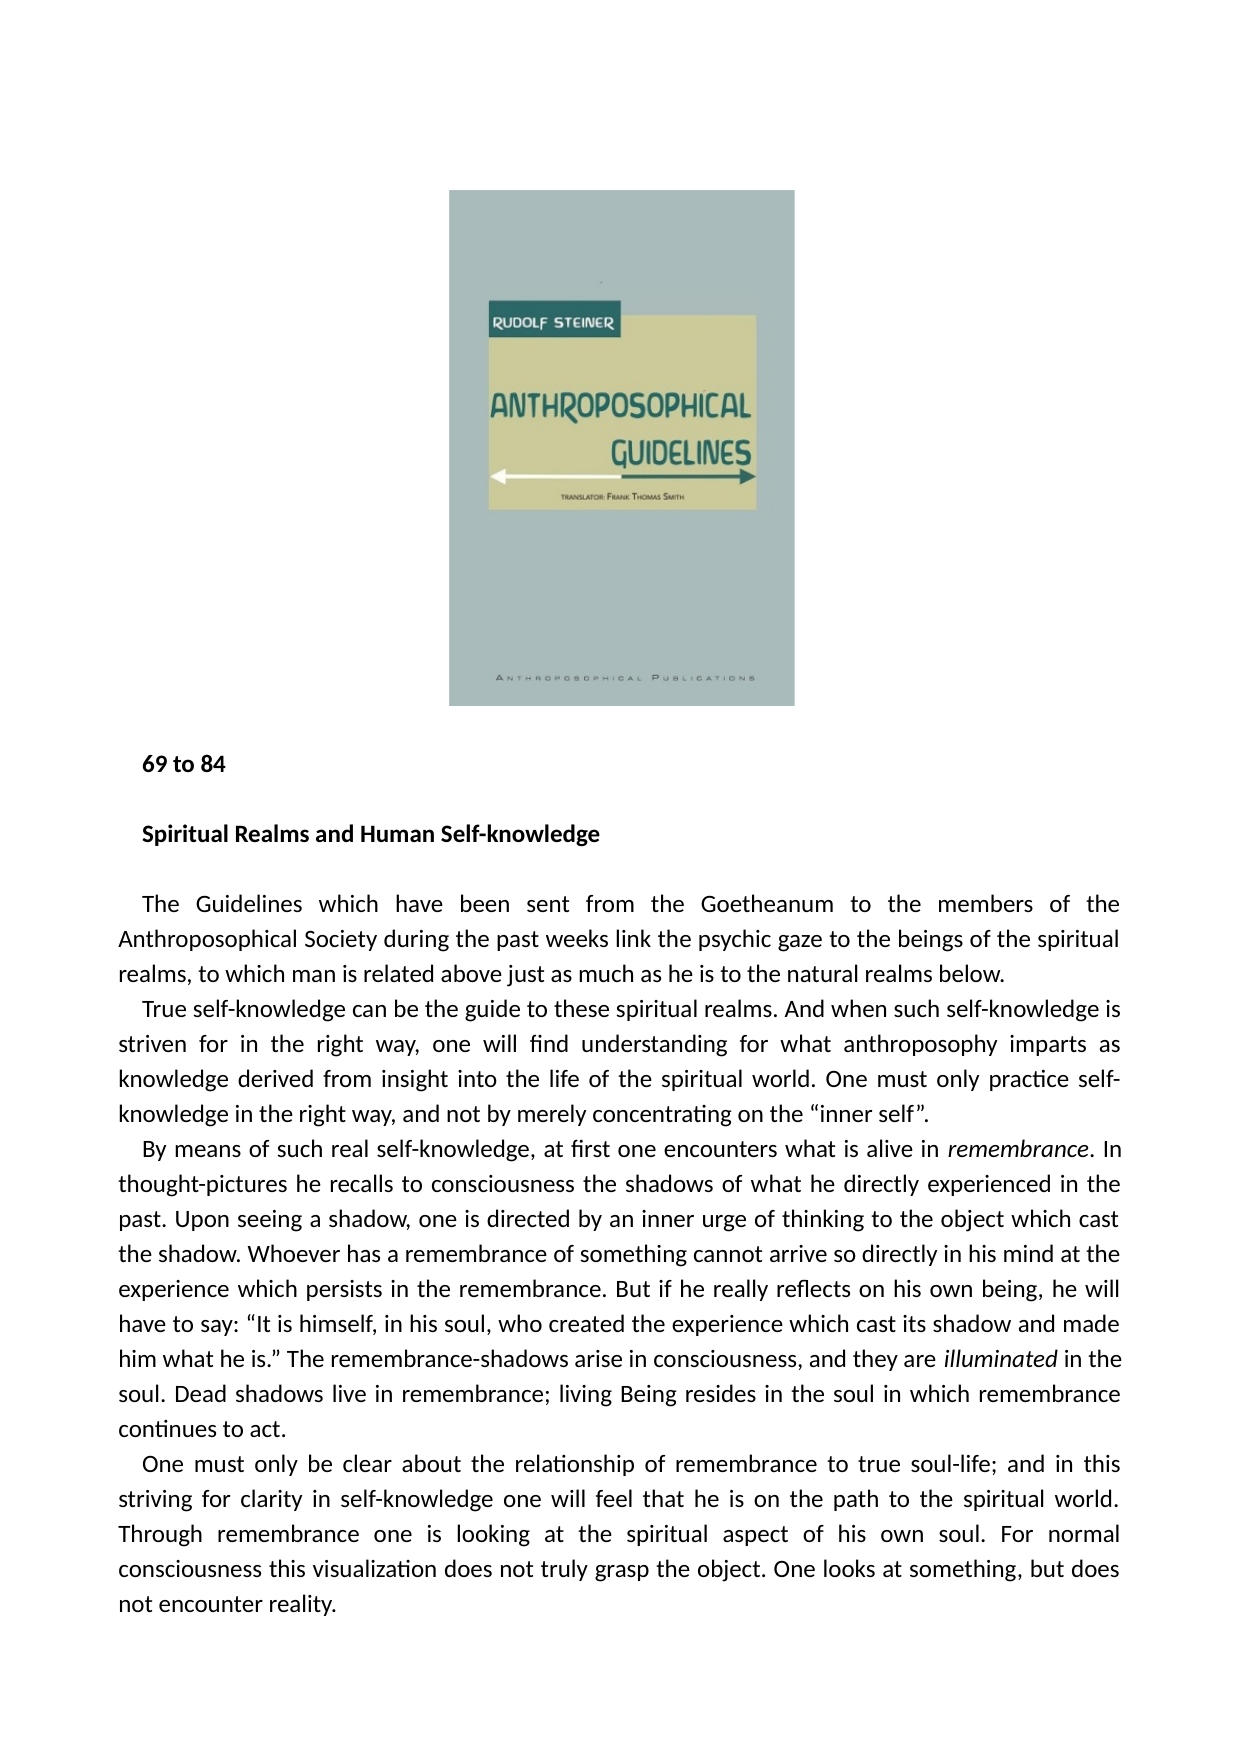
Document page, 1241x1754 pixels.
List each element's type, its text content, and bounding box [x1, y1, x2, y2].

text Spiritual Realms and Human Self-knowledge [118, 818, 1122, 849]
text The Guidelines which have been sent from the Goetheanum to the members of the Anthroposophical Society during the past weeks link the psychic gaze to the beings of the spiritual realms, to which man is related above just as much as he is to the natural realms below. [118, 888, 1122, 989]
text By means of such real self-knowledge, at first one encounters what is alive in remembrance. In thought-pictures he recalls to consciousness the shadows of what he directly experienced in the past. Upon seeing a shadow, one is directed by an inner urge of thinking to the object which cast the shadow. Whoever has a remembrance of something cannot arrive so directly in his mind at the experience which persists in the remembrance. But if he really reflects on his own being, he will have to say: “It is himself, in his soul, who created the experience which cast its shadow and made him what he is.” The remembrance-shadows arise in consciousness, and they are illuminated in the soul. Dead shadows live in remembrance; living Being resides in the soul in which remembrance continues to act. [118, 1133, 1122, 1444]
text True self-knowledge can be the guide to these spiritual realms. And when such self-knowledge is striven for in the right way, one will find understanding for what anthroposophy imparts as knowledge derived from insight into the life of the spiritual world. One must only practice self-knowledge in the right way, and not by merely concentrating on the “inner self”. [118, 993, 1122, 1129]
text One must only be clear about the relationship of remembrance to true soul-life; and in this striving for clarity in self-knowledge one will feel that he is on the path to the spiritual world. Through remembrance one is looking at the spiritual aspect of his own soul. For normal consciousness this visualization does not truly grasp the object. One looks at something, but does not encounter reality. [118, 1448, 1122, 1619]
picture [445, 188, 795, 706]
text 69 to 84 [118, 748, 1122, 779]
